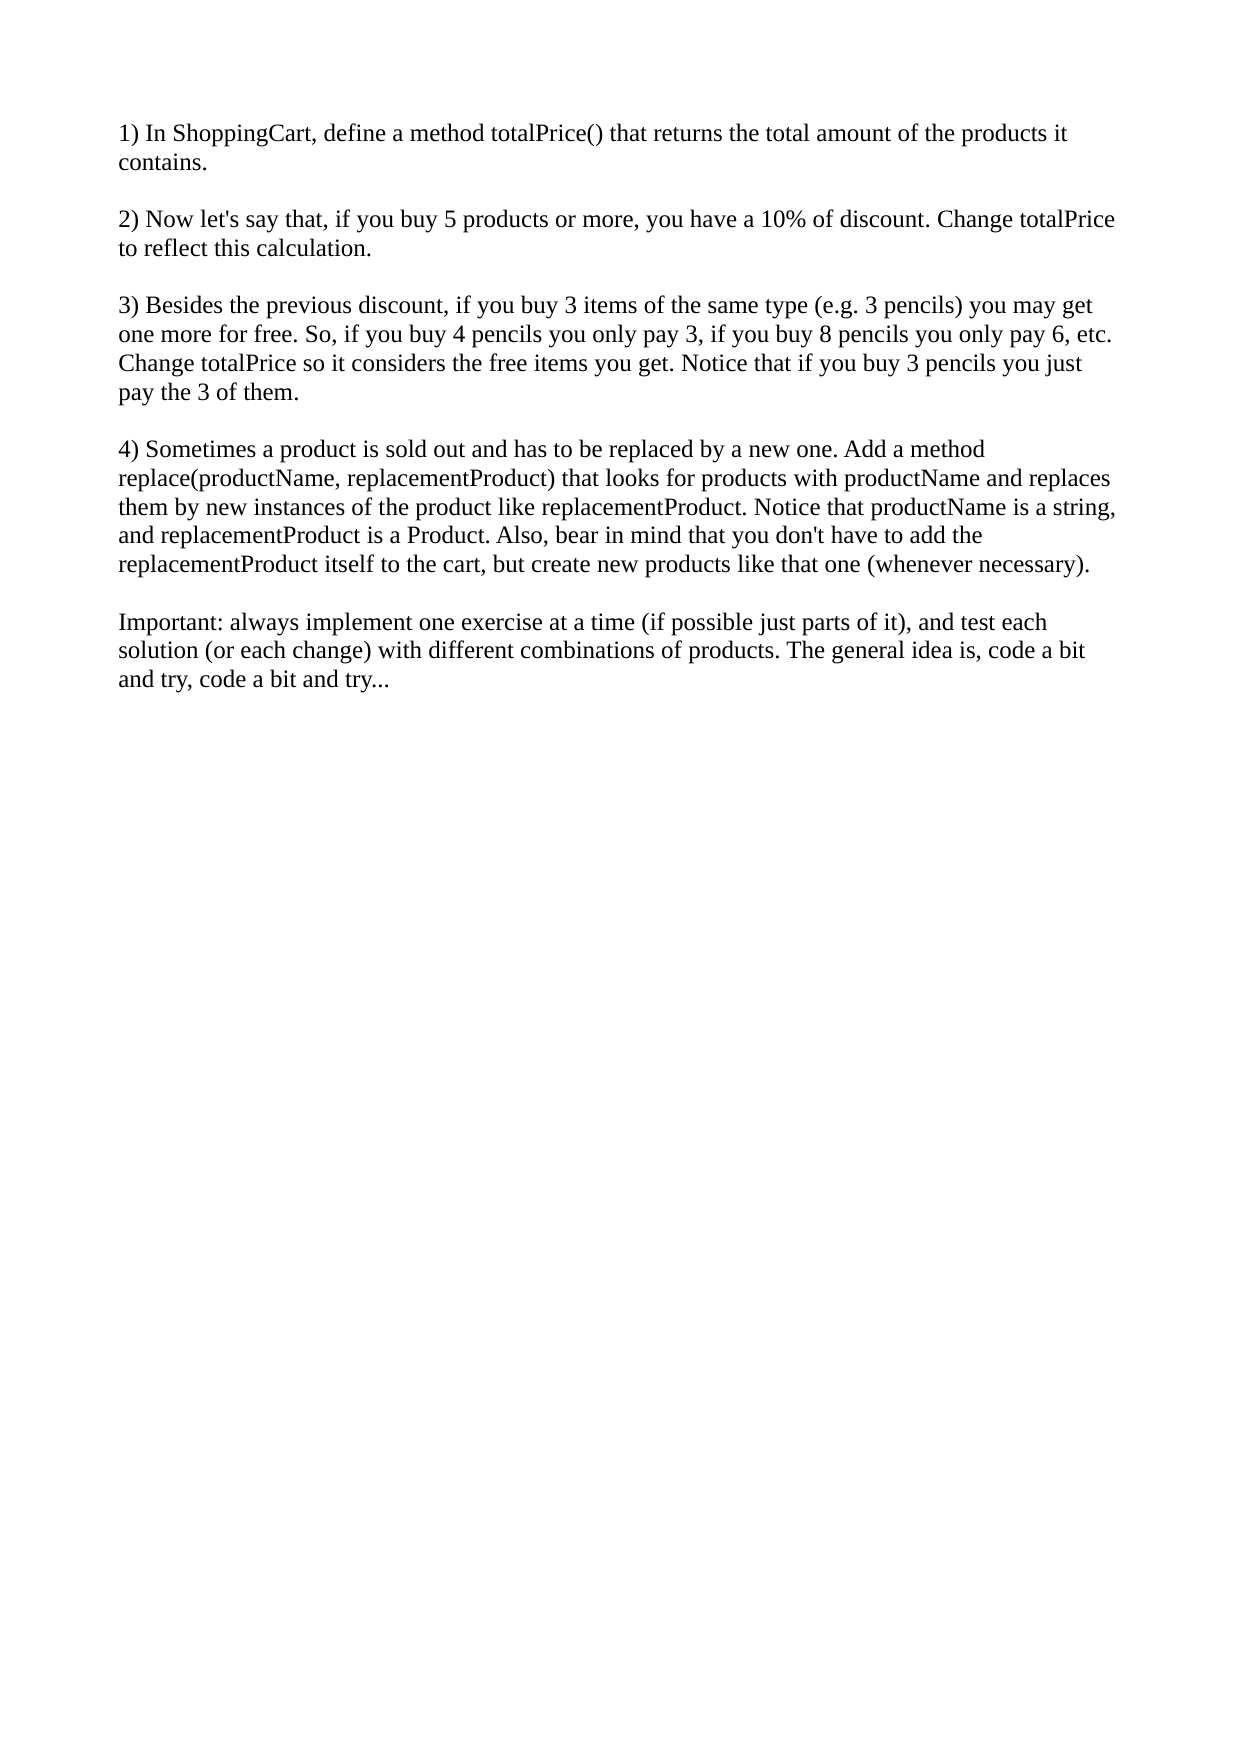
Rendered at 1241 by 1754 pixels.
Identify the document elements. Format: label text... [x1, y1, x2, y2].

text 1) In ShoppingCart, define a method totalPrice() that returns the total amount of the products it contains. 2) Now let's say that, if you buy 5 products or more, you have a 10% of discount. Change totalPrice to reflect this calculation. 3) Besides the previous discount, if you buy 3 items of the same type (e.g. 3 pencils) you may get one more for free. So, if you buy 4 pencils you only pay 3, if you buy 8 pencils you only pay 6, etc. Change totalPrice so it considers the free items you get. Notice that if you buy 3 pencils you just pay the 3 of them. 4) Sometimes a product is sold out and has to be replaced by a new one. Add a method replace(productName, replacementProduct) that looks for products with productName and replaces them by new instances of the product like replacementProduct. Notice that productName is a string, and replacementProduct is a Product. Also, bear in mind that you don't have to add the replacementProduct itself to the cart, but create new products like that one (whenever necessary). Important: always implement one exercise at a time (if possible just parts of it), and test each solution (or each change) with different combinations of products. The general idea is, code a bit and try, code a bit and try... [118, 118, 1122, 693]
